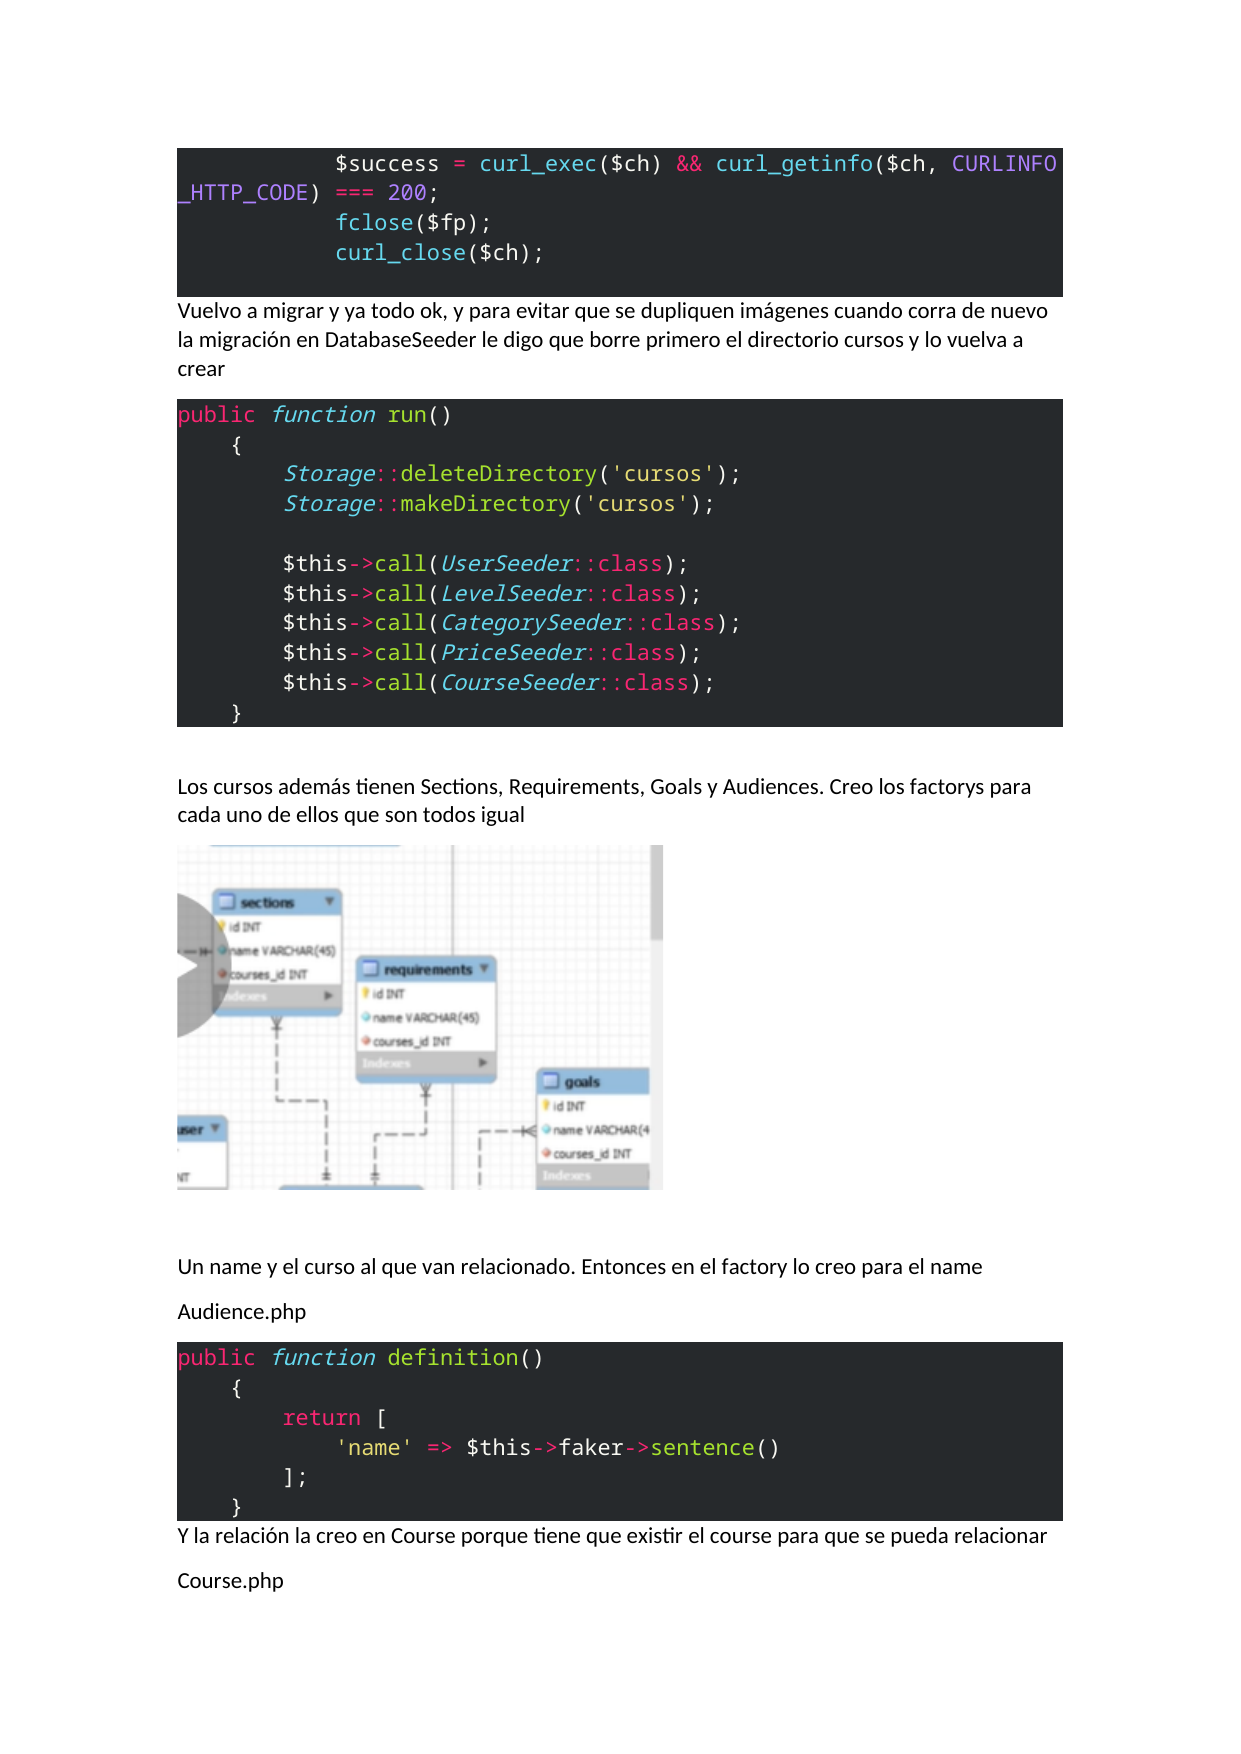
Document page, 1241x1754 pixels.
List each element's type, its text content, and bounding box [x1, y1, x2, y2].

text public function definition() [177, 1342, 1063, 1372]
text 'name' => $this->faker->sentence() [177, 1432, 1063, 1461]
text } [177, 1491, 1063, 1521]
text Storage::deleteDirectory('cursos'); [177, 458, 1063, 488]
text curl_close($ch); [177, 237, 1063, 267]
text Storage::makeDirectory('cursos'); [177, 488, 1063, 518]
text Audience.php [177, 1297, 1063, 1325]
text $this->call(CourseSeeder::class); [177, 667, 1063, 697]
text Un name y el curso al que van relacionado. Entonces en el factory lo creo para el name [177, 1252, 1063, 1280]
text { [177, 1372, 1063, 1402]
text ]; [177, 1461, 1063, 1491]
text Course.php [177, 1566, 1063, 1594]
text Los cursos además tienen Sections, Requirements, Goals y Audiences. Creo los factorys para cada uno de ellos que son todos igual [177, 772, 1063, 828]
text { [177, 429, 1063, 458]
text public function run() [177, 399, 1063, 429]
text $this->call(LevelSeeder::class); [177, 578, 1063, 607]
text return [ [177, 1402, 1063, 1432]
text Y la relación la creo en Course porque tiene que existir el course para que se pueda relacionar [177, 1521, 1063, 1549]
text Vuelvo a migrar y ya todo ok, y para evitar que se dupliquen imágenes cuando corra de nuevo la migración en DatabaseSeeder le digo que borre primero el directorio cursos y lo vuelva a crear [177, 297, 1063, 382]
text $this->call(CategorySeeder::class); [177, 607, 1063, 637]
text fclose($fp); [177, 207, 1063, 237]
text $this->call(UserSeeder::class); [177, 548, 1063, 578]
text } [177, 697, 1063, 727]
text $this->call(PriceSeeder::class); [177, 637, 1063, 667]
text $success = curl_exec($ch) && curl_getinfo($ch, CURLINFO_HTTP_CODE) === 200; [177, 148, 1063, 207]
